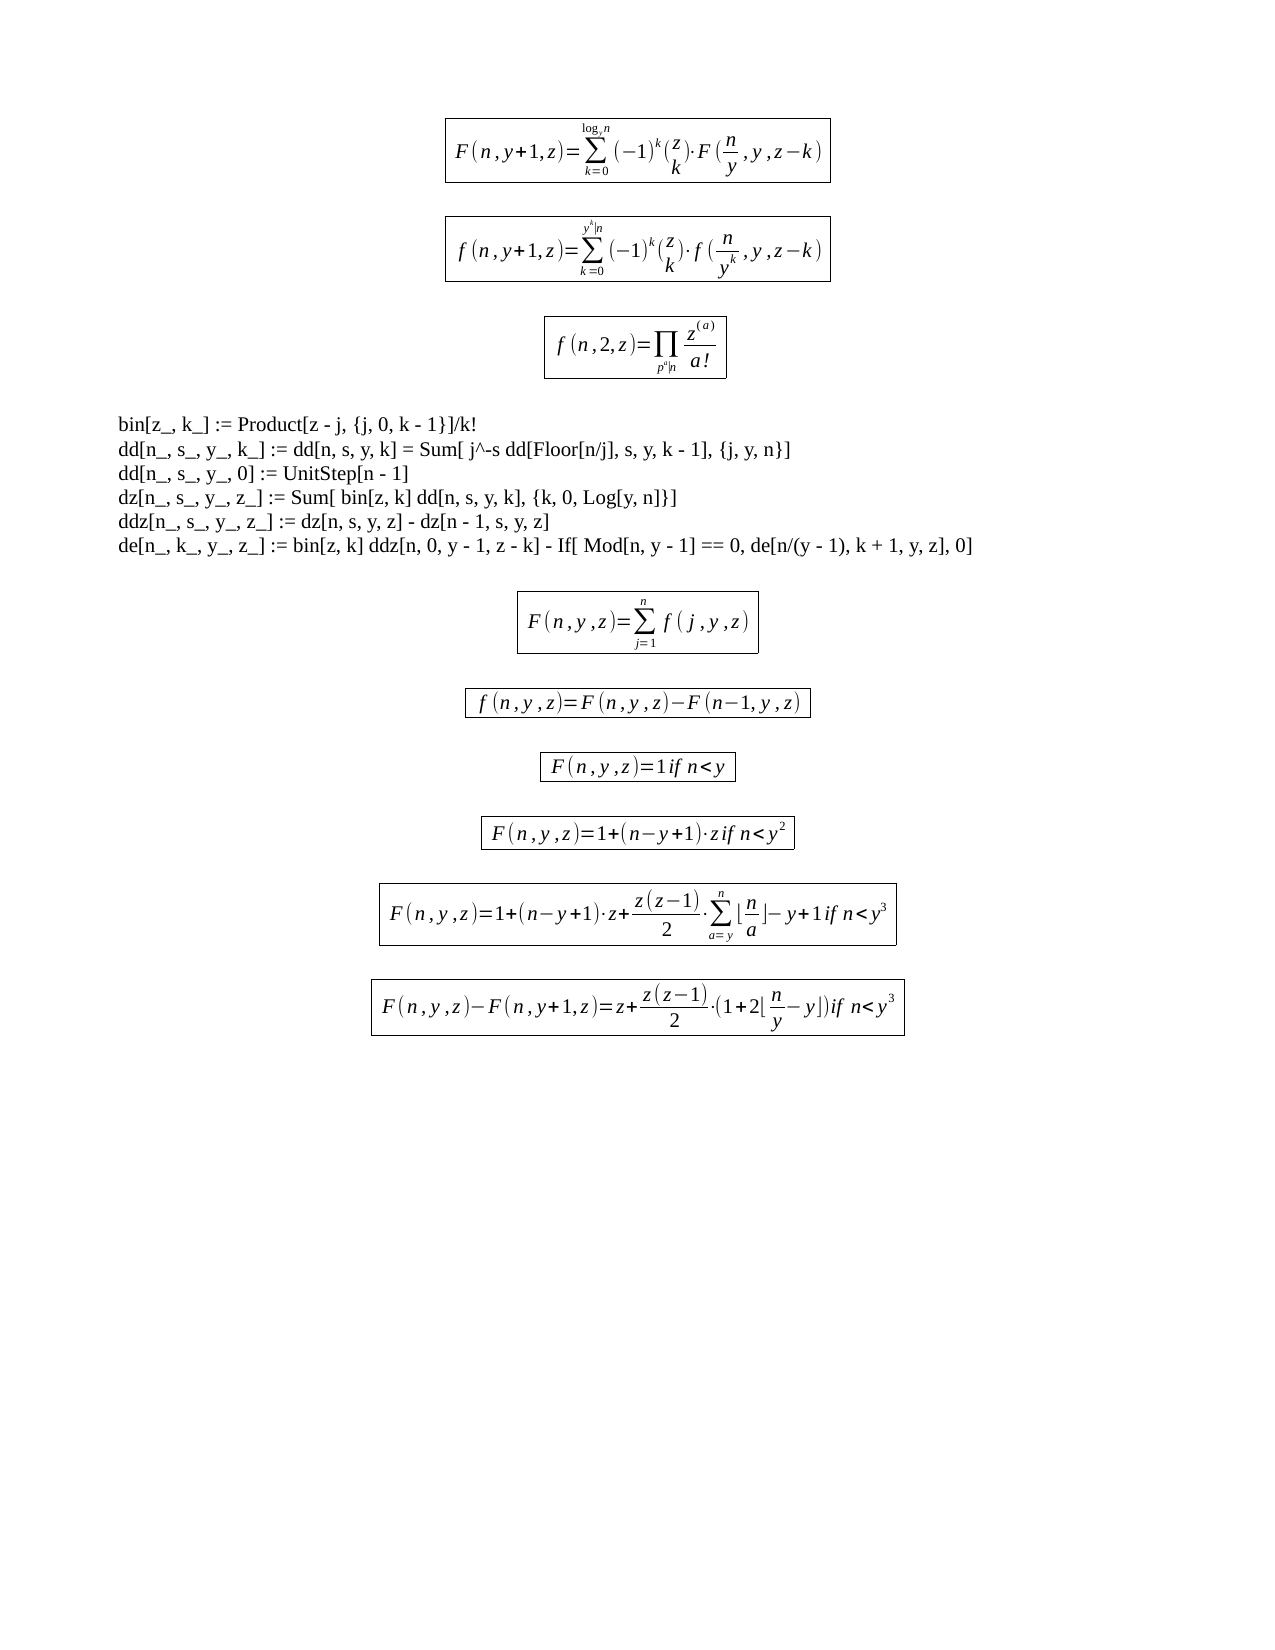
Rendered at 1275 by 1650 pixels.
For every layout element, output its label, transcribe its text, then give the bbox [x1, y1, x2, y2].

text ddz[n_, s_, y_, z_] := dz[n, s, y, z] - dz[n - 1, s, y, z] [118, 509, 1157, 533]
text bin[z_, k_] := Product[z - j, {j, 0, k - 1}]/k! [118, 412, 1157, 436]
text dz[n_, s_, y_, z_] := Sum[ bin[z, k] dd[n, s, y, k], {k, 0, Log[y, n]}] [118, 484, 1157, 509]
text dd[n_, s_, y_, k_] := dd[n, s, y, k] = Sum[ j^-s dd[Floor[n/j], s, y, k - 1], {j, y, n}] [118, 436, 1157, 461]
text dd[n_, s_, y_, 0] := UnitStep[n - 1] [118, 461, 1157, 484]
text de[n_, k_, y_, z_] := bin[z, k] ddz[n, 0, y - 1, z - k] - If[ Mod[n, y - 1] == 0, de[n/(y - 1), k + 1, y, z], 0] [118, 533, 1157, 557]
